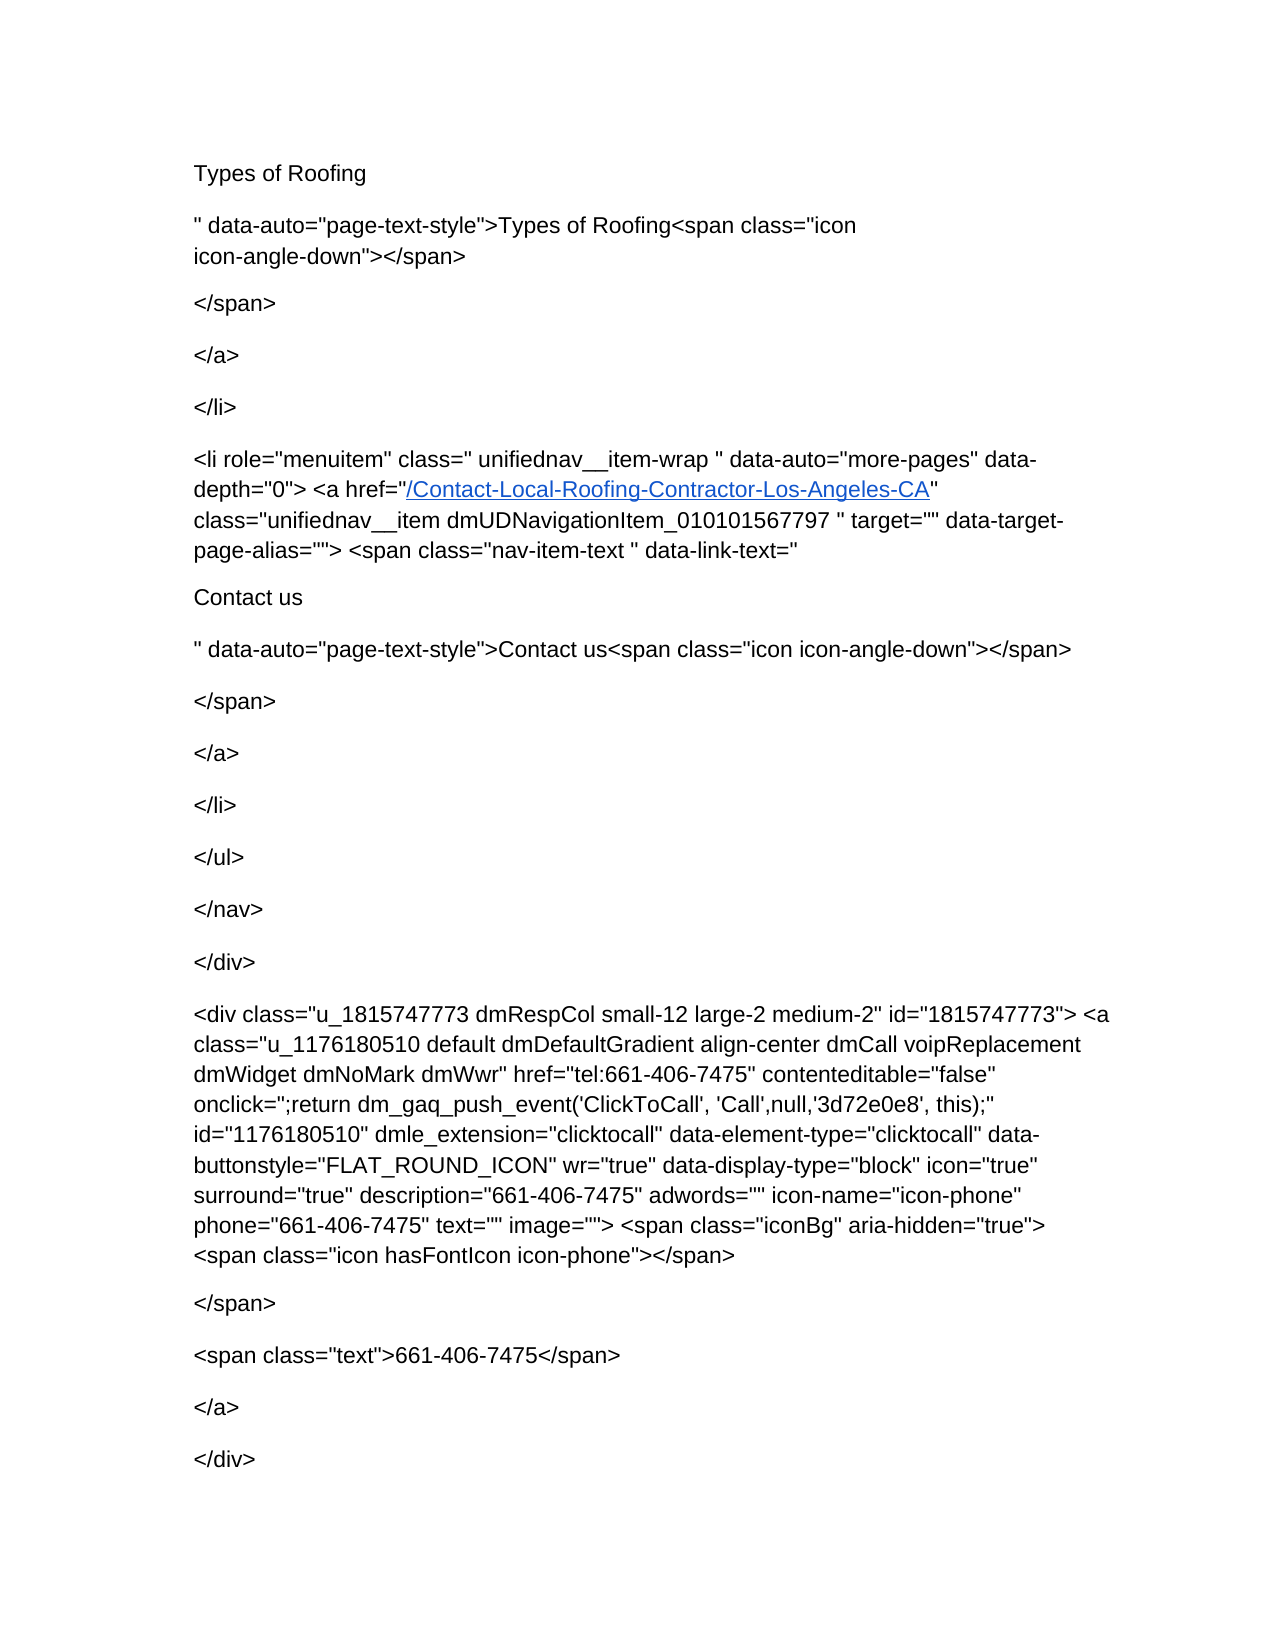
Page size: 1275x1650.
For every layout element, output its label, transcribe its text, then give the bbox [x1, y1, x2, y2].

table_cell [150, 1279, 183, 1331]
table_cell [150, 834, 183, 886]
table_cell [150, 1383, 183, 1435]
table_cell [150, 574, 183, 626]
table_cell </li> [183, 384, 1125, 436]
table_cell " data-auto="page-text-style">Contact us<span class="icon icon-angle-down"></span> [183, 626, 1125, 678]
table_cell </a> [183, 730, 1125, 782]
table_cell [150, 280, 183, 332]
table_cell </a> [183, 1383, 1125, 1435]
table_cell [150, 1331, 183, 1383]
table_cell Types of Roofing [183, 150, 1125, 202]
table_cell [150, 938, 183, 990]
table_cell </span> [183, 678, 1125, 730]
table_cell [150, 730, 183, 782]
table_cell [150, 384, 183, 436]
table_cell [150, 678, 183, 730]
table_cell Contact us [183, 574, 1125, 626]
table_cell </span> [183, 1279, 1125, 1331]
table_cell [150, 202, 183, 279]
table_cell </a> [183, 332, 1125, 384]
table_cell </div> [183, 1435, 1125, 1487]
table_cell [150, 1435, 183, 1487]
table_cell [150, 886, 183, 938]
table_cell <li role="menuitem" class=" unifiednav__item-wrap " data-auto="more-pages" data-depth="0"> <a href="/Contact-Local-Roofing-Contractor-Los-Angeles-CA" class="unifiednav__item dmUDNavigationItem_010101567797 " target="" data-target-page-alias=""> <span class="nav-item-text " data-link-text=" [183, 436, 1125, 573]
table_cell </ul> [183, 834, 1125, 886]
table_cell <span class="text">661-406-7475</span> [183, 1331, 1125, 1383]
table_cell [150, 436, 183, 573]
table_cell </li> [183, 782, 1125, 834]
table_cell </span> [183, 280, 1125, 332]
table_cell [150, 150, 183, 202]
table_cell [150, 626, 183, 678]
table_cell <div class="u_1815747773 dmRespCol small-12 large-2 medium-2" id="1815747773"> <a class="u_1176180510 default dmDefaultGradient align-center dmCall voipReplacement dmWidget dmNoMark dmWwr" href="tel:661-406-7475" contenteditable="false" onclick=";return dm_gaq_push_event('ClickToCall', 'Call',null,'3d72e0e8', this);" id="1176180510" dmle_extension="clicktocall" data-element-type="clicktocall" data-buttonstyle="FLAT_ROUND_ICON" wr="true" data-display-type="block" icon="true" surround="true" description="661-406-7475" adwords="" icon-name="icon-phone" phone="661-406-7475" text="" image=""> <span class="iconBg" aria-hidden="true"> <span class="icon hasFontIcon icon-phone"></span> [183, 990, 1125, 1279]
table_cell </div> [183, 938, 1125, 990]
table_cell </nav> [183, 886, 1125, 938]
table_cell [150, 782, 183, 834]
table_cell [150, 990, 183, 1279]
table_cell [150, 332, 183, 384]
table_cell " data-auto="page-text-style">Types of Roofing<span class="icon icon-angle-down"></span> [183, 202, 1125, 279]
